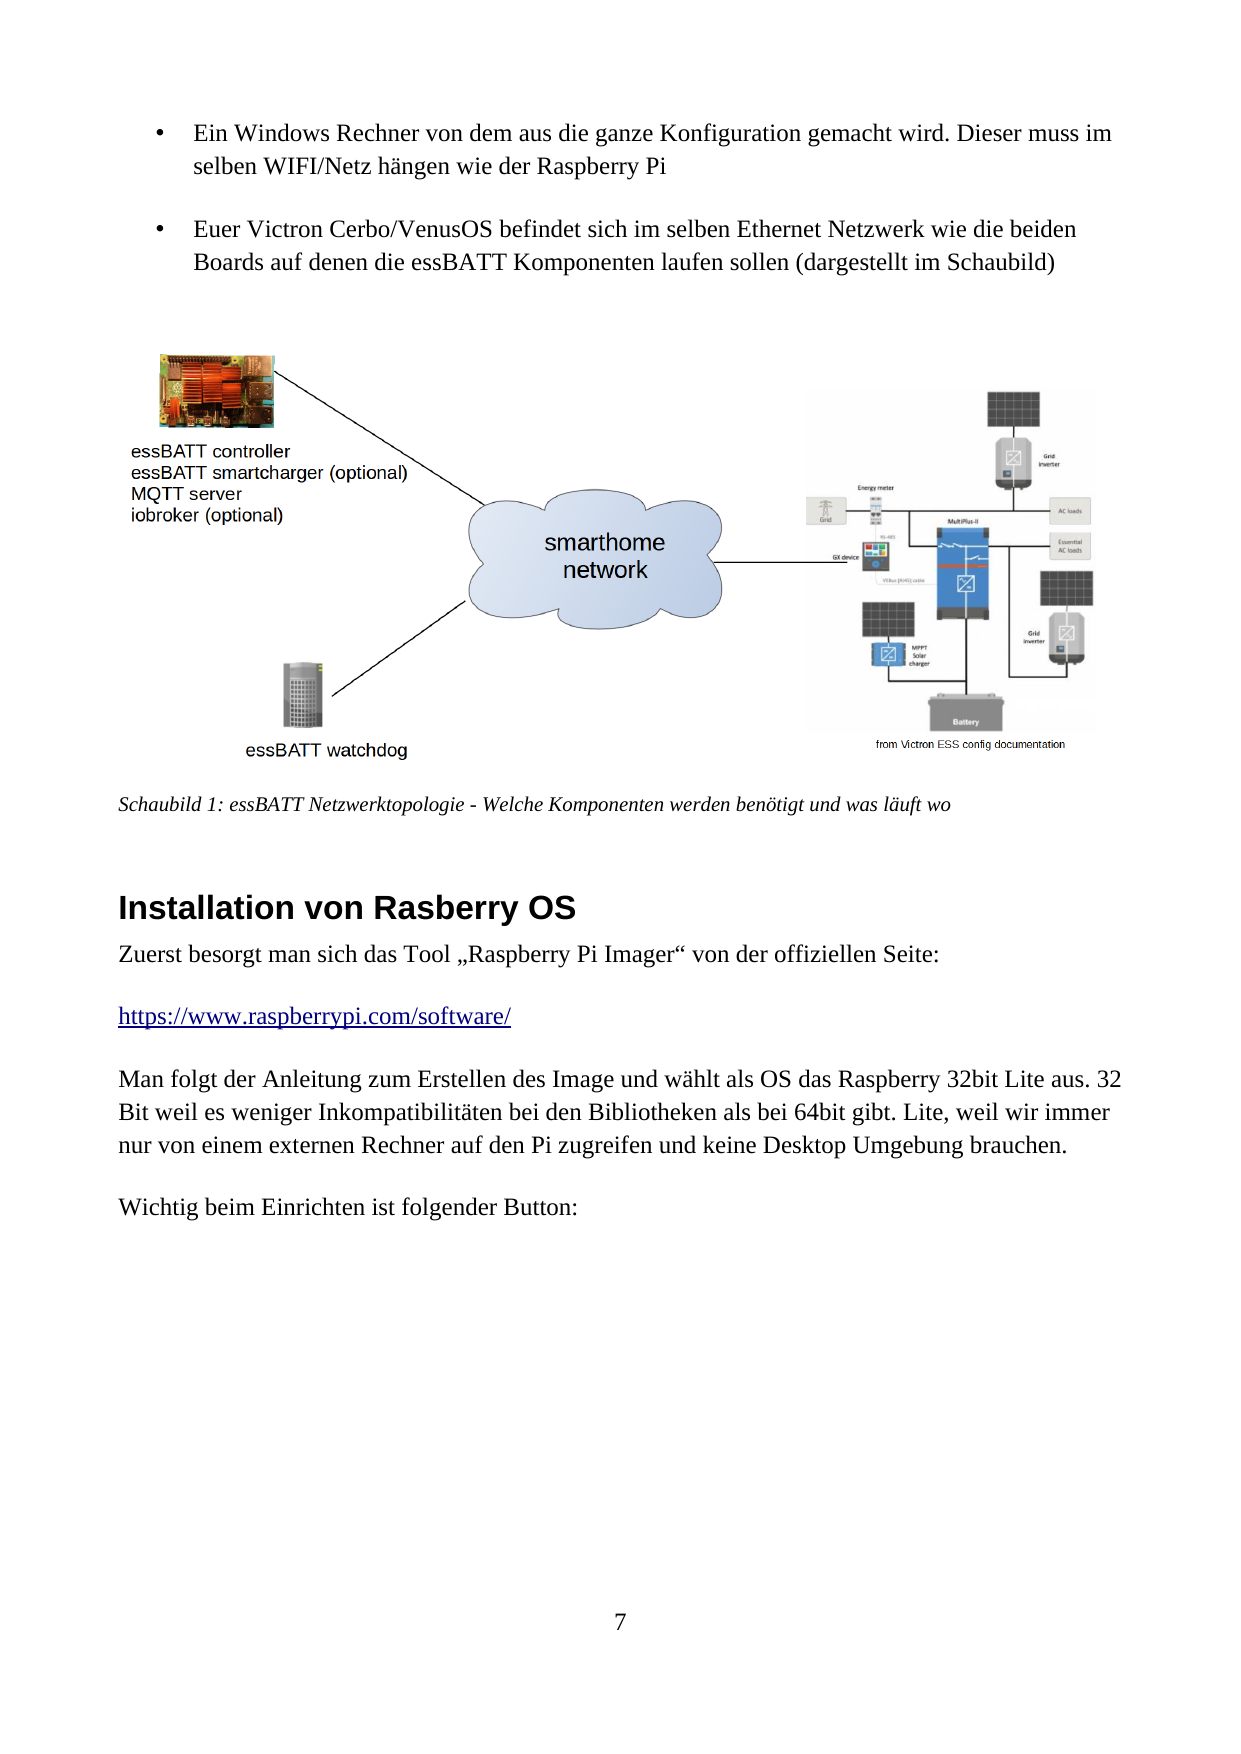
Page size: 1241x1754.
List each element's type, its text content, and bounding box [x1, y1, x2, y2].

list Ein Windows Rechner von dem aus die ganze Konfiguration gemacht wird. Dieser muss im selben WIFI/Netz hängen wie der Raspberry Pi [156, 118, 1122, 180]
text https://www.raspberrypi.com/software/ [118, 1001, 1122, 1030]
picture [118, 342, 1123, 792]
text Schaubild 1: essBATT Netzwerktopologie - Welche Komponenten werden benötigt und was läuft wo [118, 792, 1122, 816]
text Wichtig beim Einrichten ist folgender Button: [118, 1192, 1122, 1221]
text Man folgt der Anleitung zum Erstellen des Image und wählt als OS das Raspberry 32bit Lite aus. 32 Bit weil es weniger Inkompatibilitäten bei den Bibliotheken als bei 64bit gibt. Lite, weil wir immer nur von einem externen Rechner auf den Pi zugreifen und keine Desktop Umgebung brauchen. [118, 1064, 1122, 1158]
subtitle Installation von Rasberry OS [118, 887, 1122, 926]
list Euer Victron Cerbo/VenusOS befindet sich im selben Ethernet Netzwerk wie die beiden Boards auf denen die essBATT Komponenten laufen sollen (dargestellt im Schaubild) [156, 214, 1122, 275]
text Zuerst besorgt man sich das Tool „Raspberry Pi Imager“ von der offiziellen Seite: [118, 939, 1122, 967]
